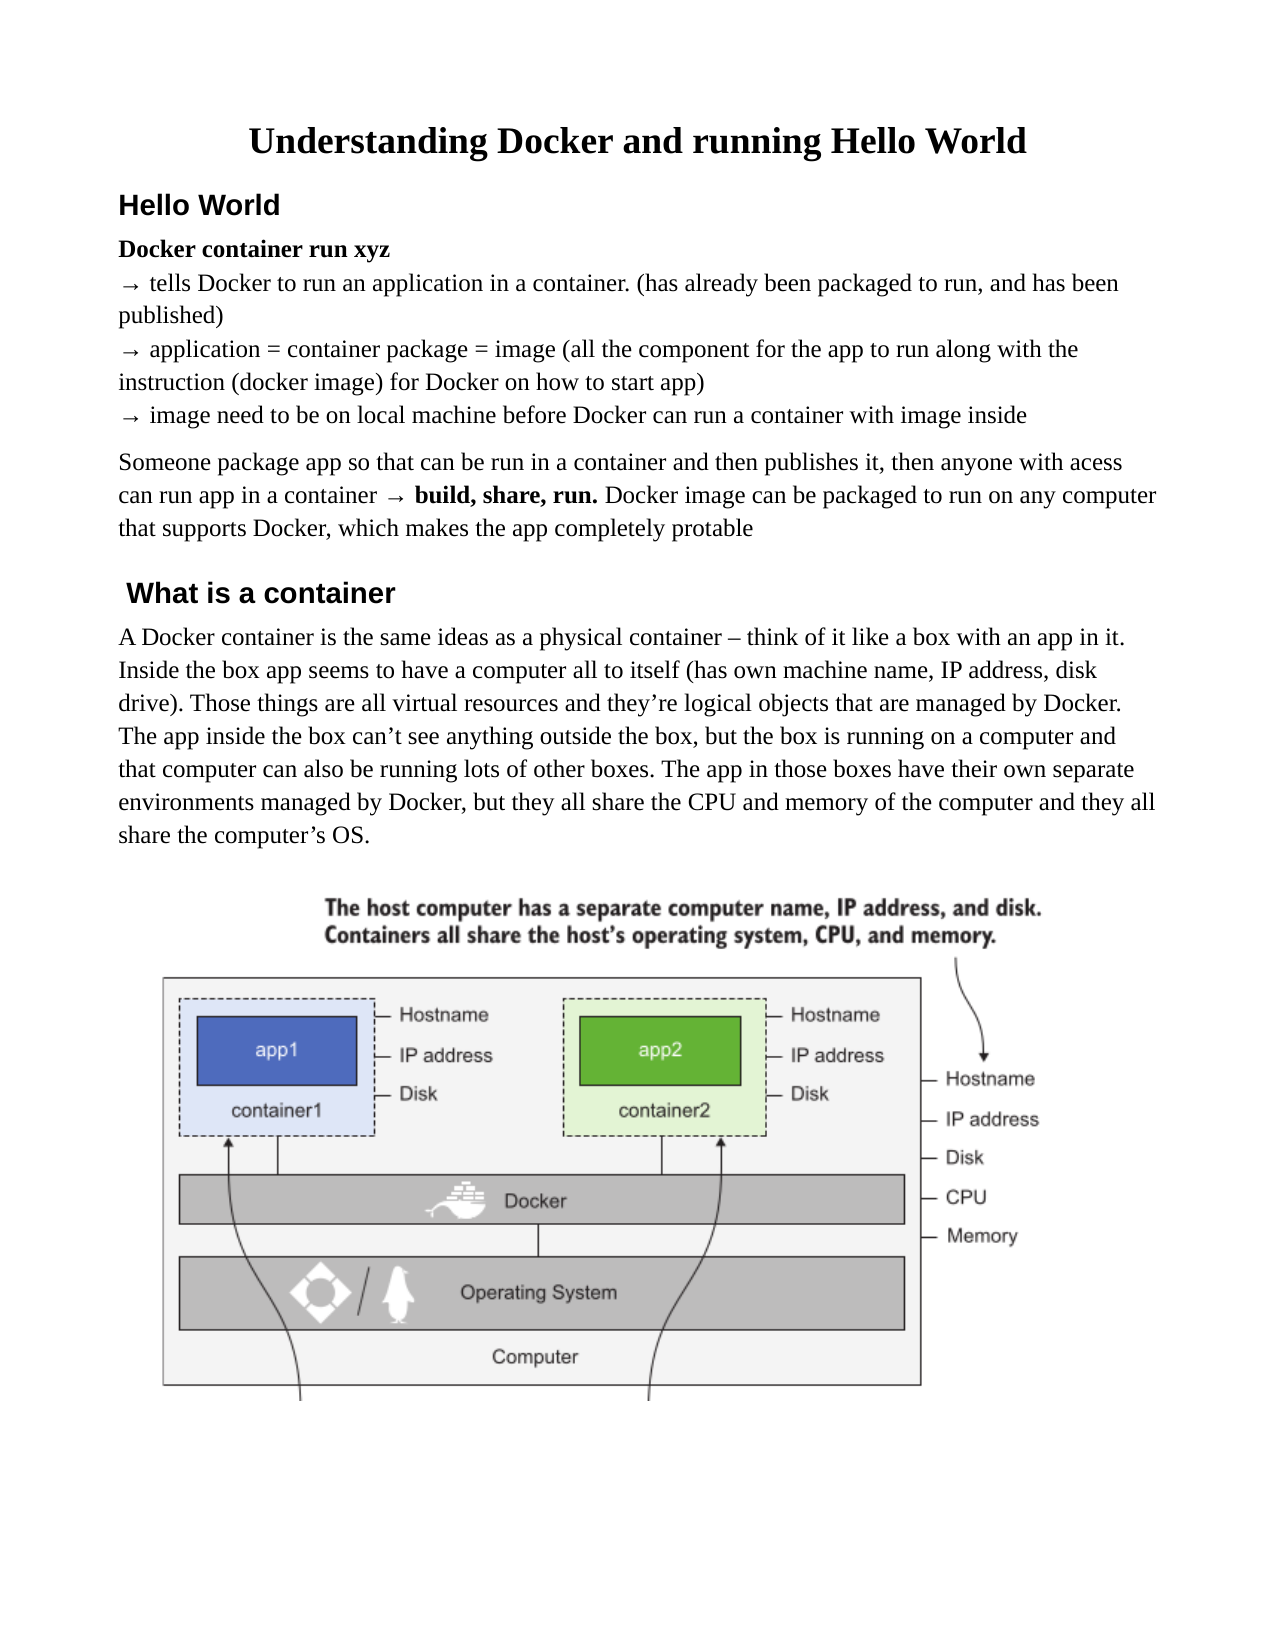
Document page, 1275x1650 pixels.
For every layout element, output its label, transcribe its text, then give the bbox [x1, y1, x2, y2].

subtitle Hello World [118, 188, 1157, 222]
subtitle What is a container [118, 576, 1157, 609]
text Someone package app so that can be run in a container and then publishes it, then anyone with acess can run app in a container → build, share, run. Docker image can be packaged to run on any computer that supports Docker, which makes the app completely protable [118, 447, 1157, 542]
text Docker container run xyz → tells Docker to run an application in a container. (has already been packaged to run, and has been published) → application = container package = image (all the component for the app to run along with the instruction (docker image) for Docker on how to start app) → image need to be on local machine before Docker can run a container with image inside [118, 234, 1157, 428]
subtitle Understanding Docker and running Hello World [118, 118, 1157, 161]
picture [118, 867, 1157, 1401]
text A Docker container is the same ideas as a physical container – think of it like a box with an app in it. Inside the box app seems to have a computer all to itself (has own machine name, IP address, disk drive). Those things are all virtual resources and they’re logical objects that are managed by Docker. The app inside the box can’t see anything outside the box, but the box is running on a computer and that computer can also be running lots of other boxes. The app in those boxes have their own separate environments managed by Docker, but they all share the CPU and memory of the computer and they all share the computer’s OS. [118, 622, 1157, 849]
